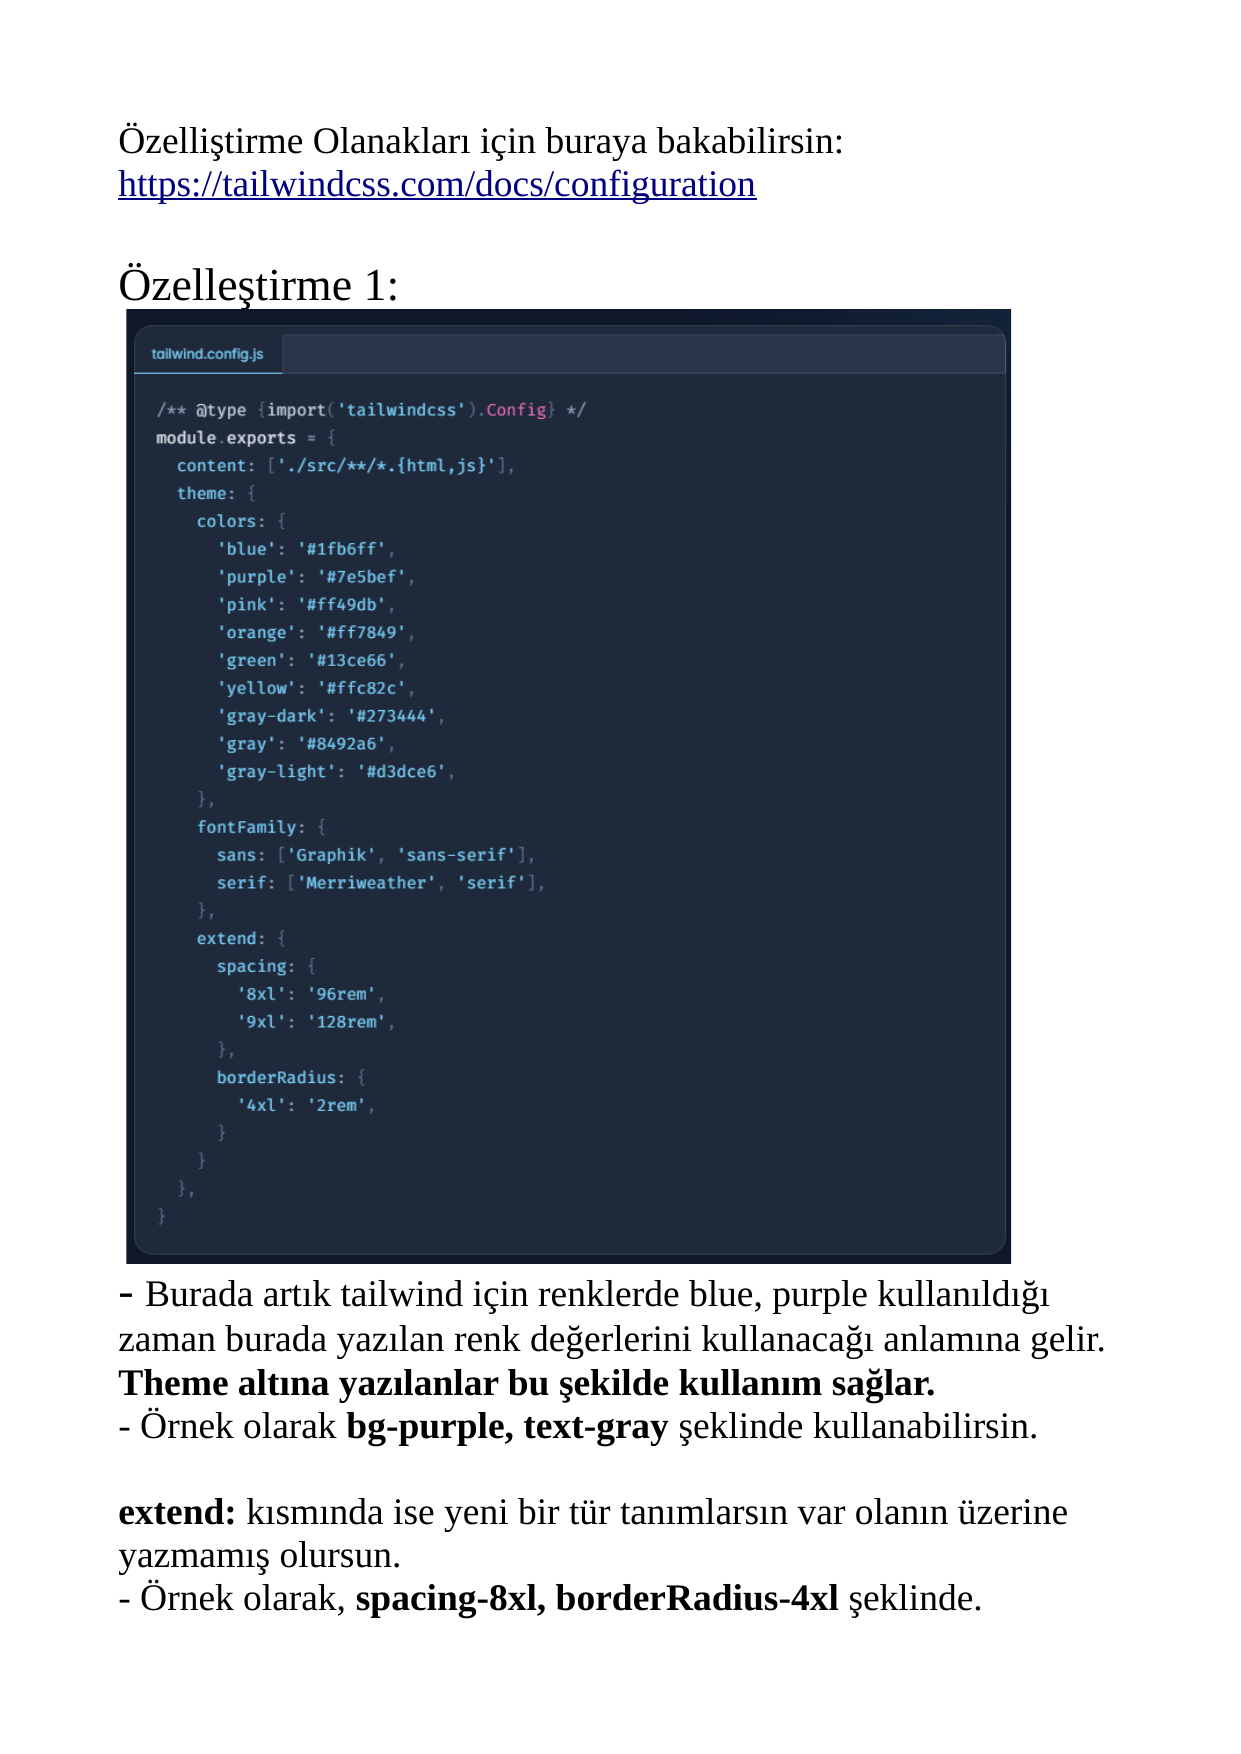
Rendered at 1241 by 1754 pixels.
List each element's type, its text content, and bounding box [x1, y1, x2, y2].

text - Örnek olarak, spacing-8xl, borderRadius-4xl şeklinde. [118, 1576, 1122, 1619]
text Özelleştirme 1: [118, 257, 1122, 310]
text - Örnek olarak bg-purple, text-gray şeklinde kullanabilirsin. [118, 1403, 1122, 1446]
text extend: kısmında ise yeni bir tür tanımlarsın var olanın üzerine yazmamış olursun. [118, 1489, 1122, 1576]
text Özelliştirme Olanakları için buraya bakabilirsin: [118, 118, 1122, 161]
picture [126, 309, 1012, 1264]
text https://tailwindcss.com/docs/configuration [118, 161, 1122, 204]
text - Burada artık tailwind için renklerde blue, purple kullanıldığı zaman burada yazılan renk değerlerini kullanacağı anlamına gelir. Theme altına yazılanlar bu şekilde kullanım sağlar. [118, 310, 1122, 1403]
